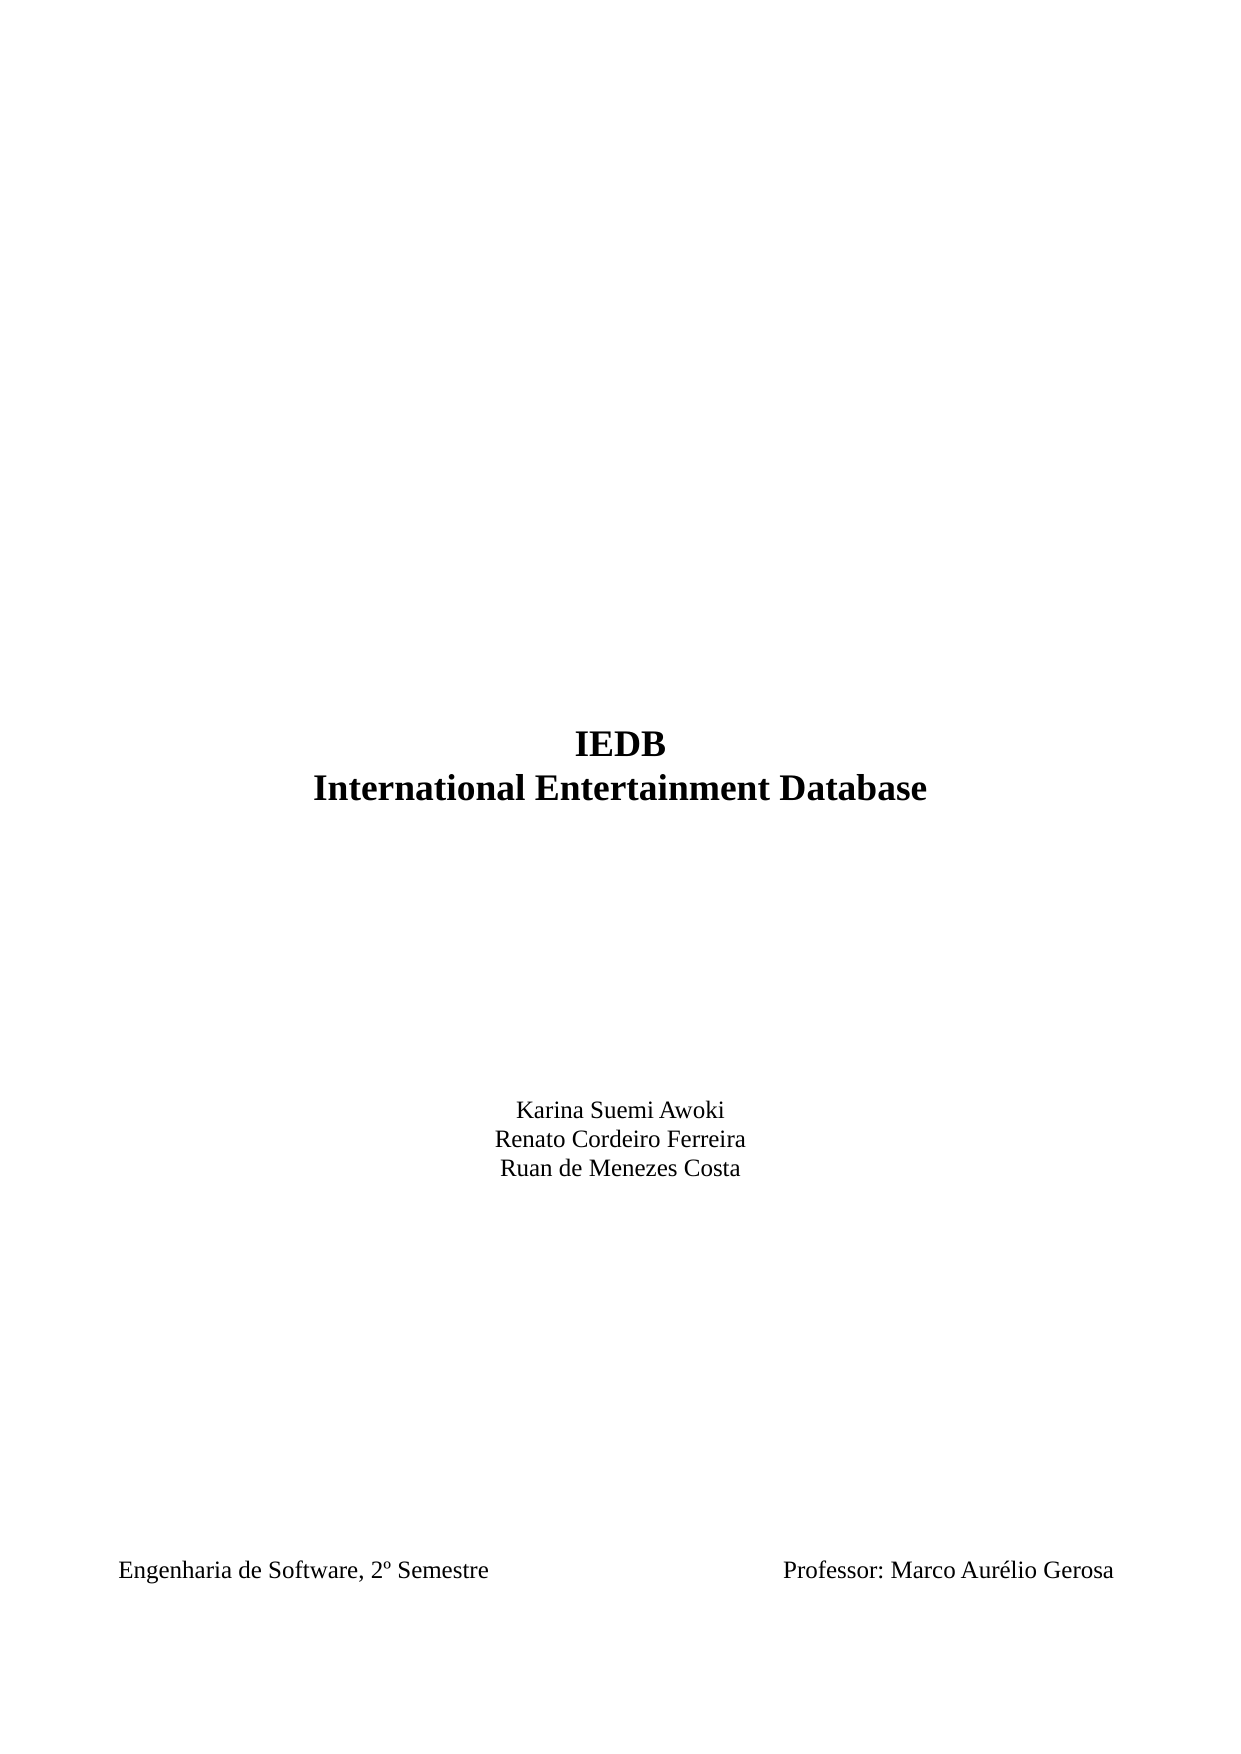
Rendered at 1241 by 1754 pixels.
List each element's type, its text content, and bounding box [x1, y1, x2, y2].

text Engenharia de Software, 2º Semestre Professor: Marco Aurélio Gerosa [118, 1556, 1122, 1584]
text Karina Suemi Awoki [118, 1096, 1122, 1124]
text Ruan de Menezes Costa [118, 1153, 1122, 1182]
text International Entertainment Database [118, 765, 1122, 808]
text IEDB [118, 722, 1122, 765]
text Renato Cordeiro Ferreira [118, 1124, 1122, 1153]
